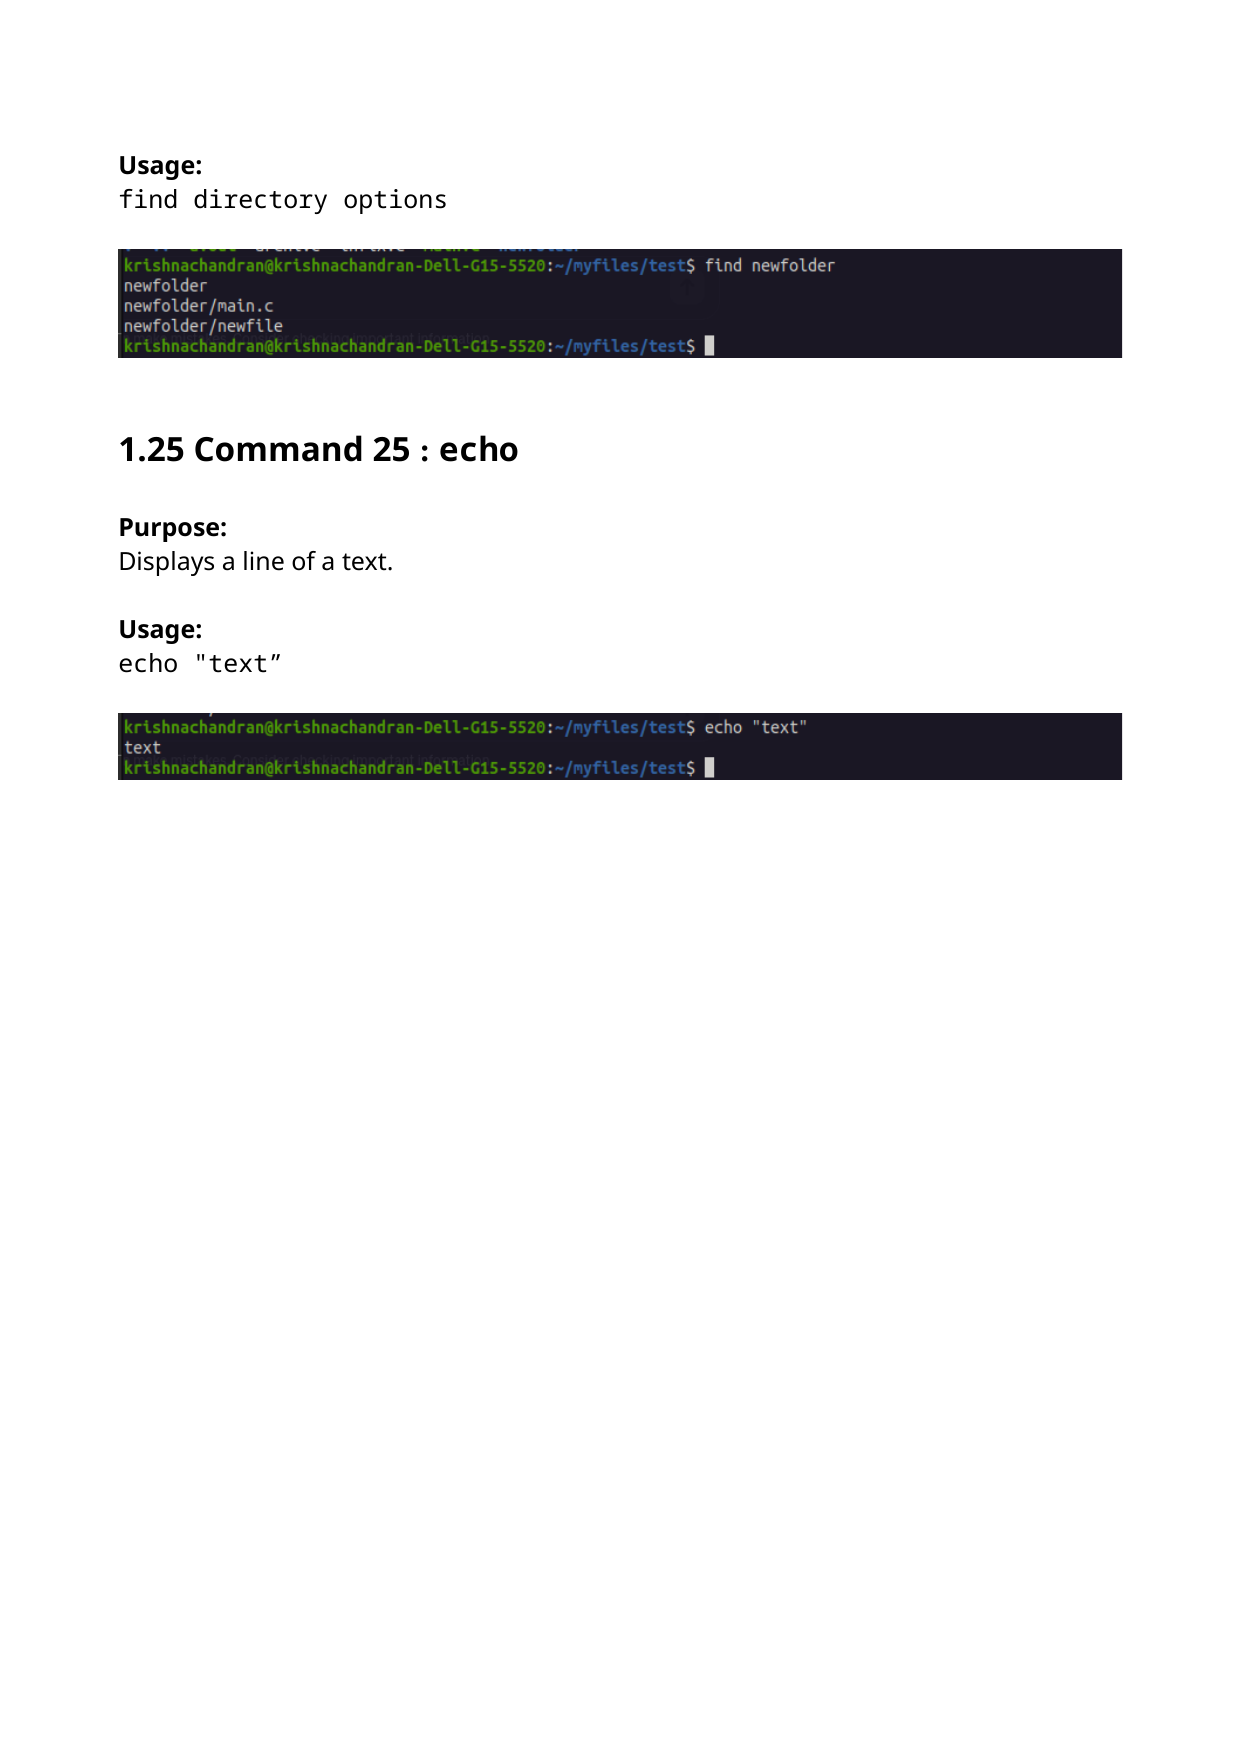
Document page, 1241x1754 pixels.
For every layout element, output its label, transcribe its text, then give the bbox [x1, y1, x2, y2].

text echo "text” [118, 646, 1122, 679]
text Displays a line of a text. [118, 543, 1122, 577]
picture [118, 249, 1123, 358]
text find directory options [118, 182, 1122, 216]
picture [118, 713, 1123, 780]
text 1.25 Command 25 : echo [118, 426, 1122, 471]
text Usage: [118, 611, 1122, 646]
text Usage: [118, 148, 1122, 182]
text Purpose: [118, 509, 1122, 543]
